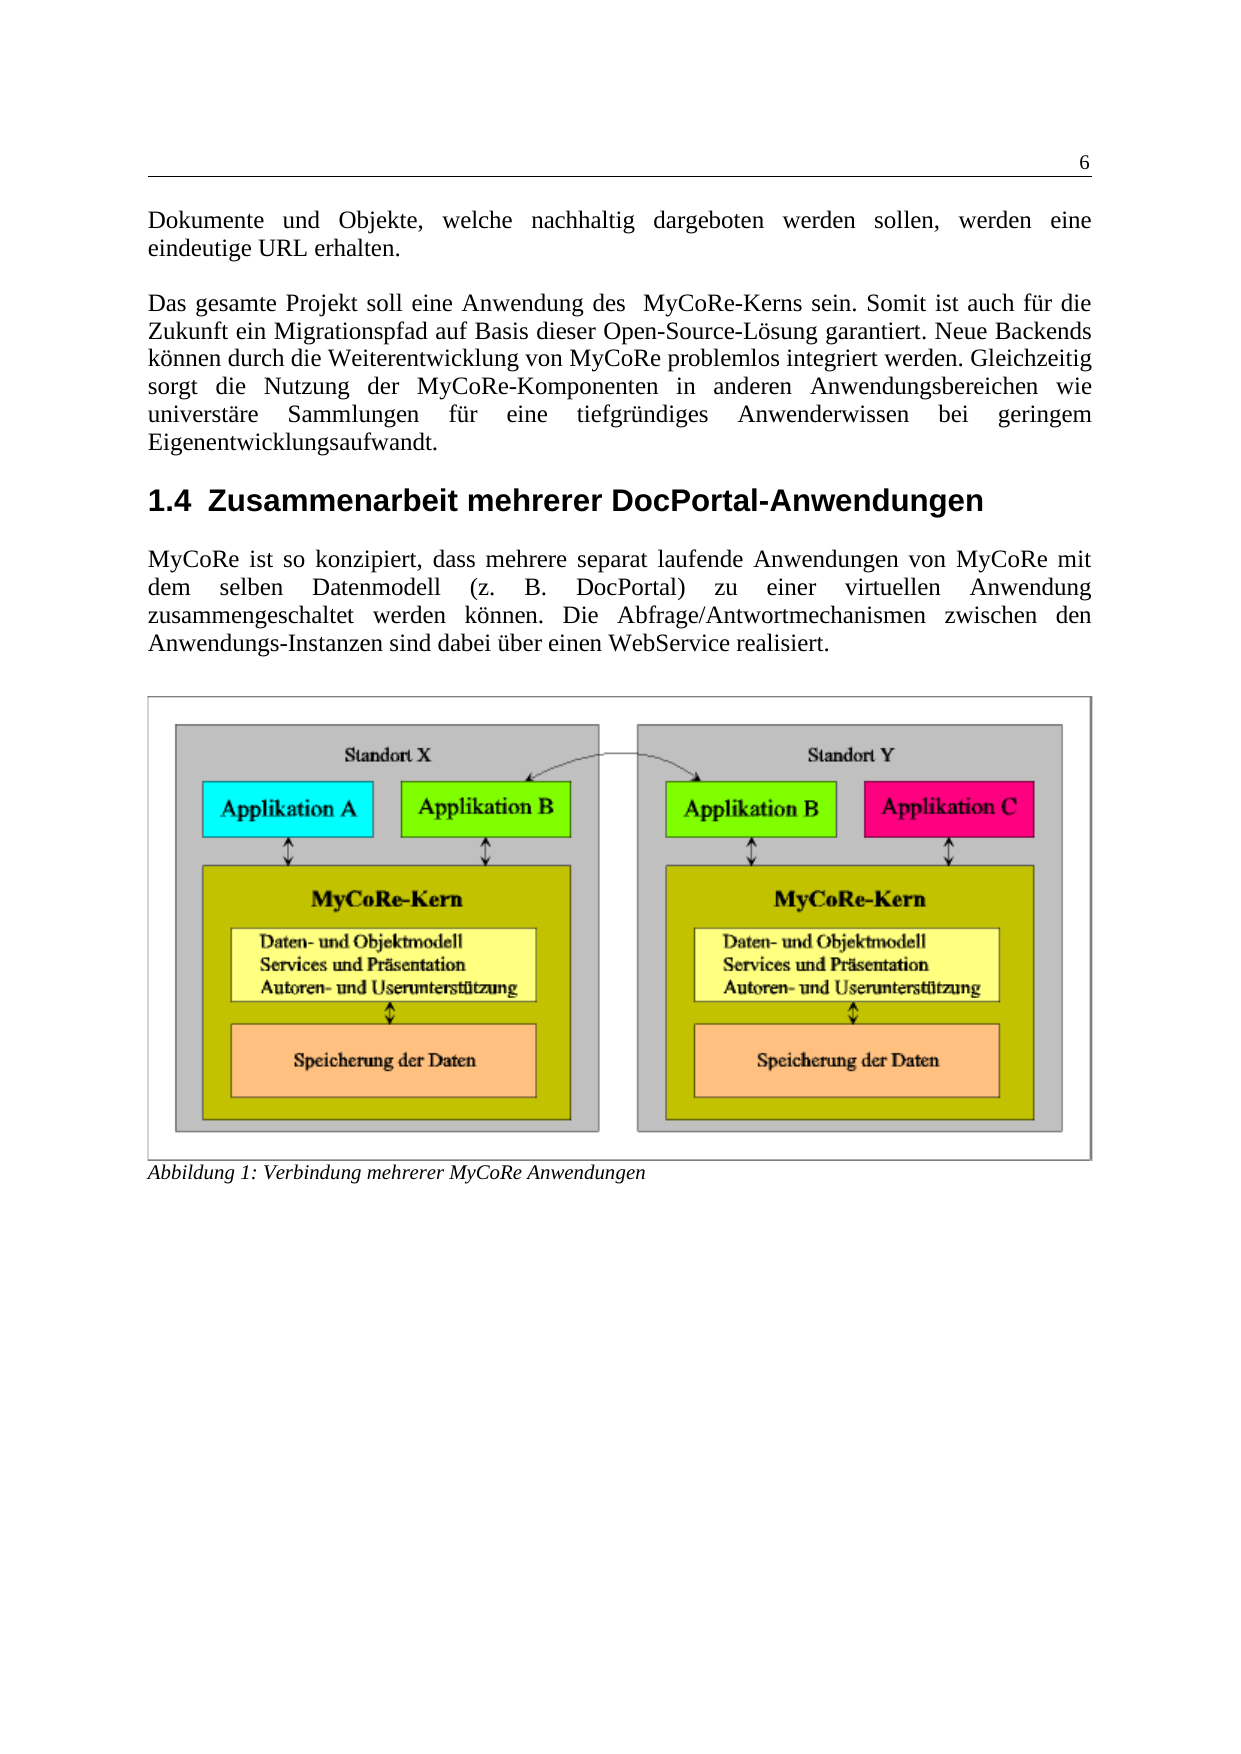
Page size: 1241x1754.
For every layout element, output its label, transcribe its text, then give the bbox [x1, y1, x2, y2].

subtitle Zusammenarbeit mehrerer DocPortal-Anwendungen [148, 483, 1092, 518]
text Dokumente und Objekte, welche nachhaltig dargeboten werden sollen, werden eine eindeutige URL erhalten. [148, 206, 1092, 261]
text MyCoRe ist so konzipiert, dass mehrere separat laufende Anwendungen von MyCoRe mit dem selben Datenmodell (z. B. DocPortal) zu einer virtuellen Anwendung zusammengeschaltet werden können. Die Abfrage/Antwortmechanismen zwischen den Anwendungs-Instanzen sind dabei über einen WebService realisiert. [148, 546, 1092, 656]
text Abbildung 1: Verbindung mehrerer MyCoRe Anwendungen [148, 1161, 1092, 1184]
text Das gesamte Projekt soll eine Anwendung des MyCoRe-Kerns sein. Somit ist auch für die Zukunft ein Migrationspfad auf Basis dieser Open-Source-Lösung garantiert. Neue Backends können durch die Weiterentwicklung von MyCoRe problemlos integriert werden. Gleichzeitig sorgt die Nutzung der MyCoRe-Komponenten in anderen Anwendungsbereichen wie universtäre Sammlungen für eine tiefgründiges Anwenderwissen bei geringem Eigenentwicklungsaufwandt. [148, 289, 1092, 455]
picture [147, 696, 1093, 1161]
